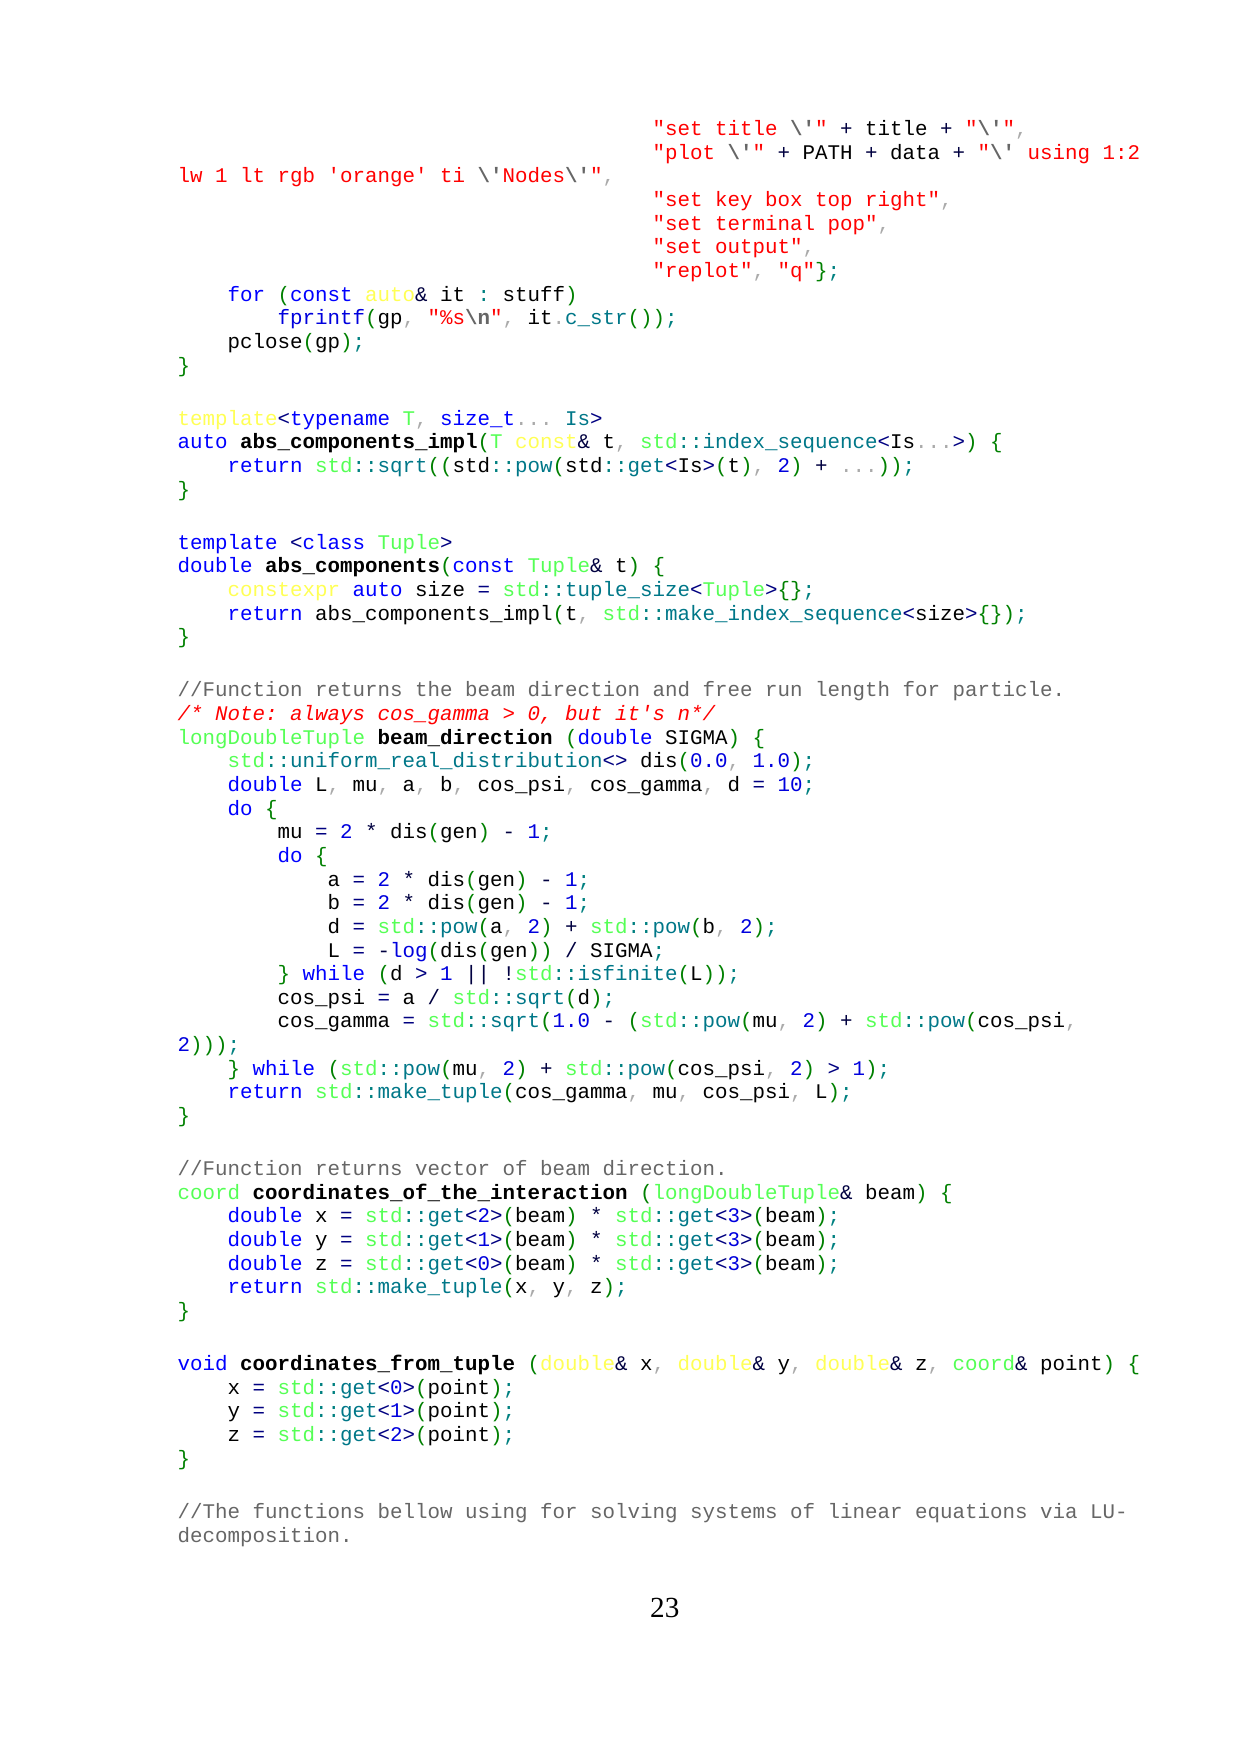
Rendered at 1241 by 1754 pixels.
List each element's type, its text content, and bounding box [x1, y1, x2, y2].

text cos_gamma = std::sqrt(1.0 - (std::pow(mu, 2) + std::pow(cos_psi, 2))); [177, 1011, 1152, 1058]
text L = -log(dis(gen)) / SIGMA; [177, 939, 1152, 963]
text y = std::get<1>(point); [177, 1401, 1152, 1424]
text "set output", [177, 236, 1152, 260]
text "set title \'" + title + "\'", [177, 118, 1152, 142]
text double z = std::get<0>(beam) * std::get<3>(beam); [177, 1253, 1152, 1276]
text } [177, 1300, 1152, 1324]
text return std::make_tuple(cos_gamma, mu, cos_psi, L); [177, 1081, 1152, 1105]
text double L, mu, a, b, cos_psi, cos_gamma, d = 10; [177, 774, 1152, 798]
text } [177, 1448, 1152, 1471]
text "set terminal pop", [177, 213, 1152, 236]
text cos_psi = a / std::sqrt(d); [177, 987, 1152, 1011]
text longDoubleTuple beam_direction (double SIGMA) { [177, 727, 1152, 750]
text } while (std::pow(mu, 2) + std::pow(cos_psi, 2) > 1); [177, 1058, 1152, 1081]
text b = 2 * dis(gen) - 1; [177, 892, 1152, 916]
text do { [177, 798, 1152, 821]
text double y = std::get<1>(beam) * std::get<3>(beam); [177, 1229, 1152, 1253]
text //The functions bellow using for solving systems of linear equations via LU-decomposition. [177, 1501, 1152, 1548]
text fprintf(gp, "%s\n", it.c_str()); [177, 307, 1152, 331]
text //Function returns vector of beam direction. [177, 1158, 1152, 1182]
text mu = 2 * dis(gen) - 1; [177, 821, 1152, 845]
text return std::sqrt((std::pow(std::get<Is>(t), 2) + ...)); [177, 455, 1152, 479]
text constexpr auto size = std::tuple_size<Tuple>{}; [177, 579, 1152, 603]
text return std::make_tuple(x, y, z); [177, 1276, 1152, 1300]
text } [177, 479, 1152, 502]
text //Function returns the beam direction and free run length for particle. [177, 679, 1152, 703]
text coord coordinates_of_the_interaction (longDoubleTuple& beam) { [177, 1182, 1152, 1206]
text pclose(gp); [177, 331, 1152, 354]
text } while (d > 1 || !std::isfinite(L)); [177, 963, 1152, 987]
text /* Note: always cos_gamma > 0, but it's n*/ [177, 703, 1152, 727]
text } [177, 626, 1152, 650]
text "plot \'" + PATH + data + "\' using 1:2 lw 1 lt rgb 'orange' ti \'Nodes\'", [177, 142, 1152, 189]
text } [177, 1105, 1152, 1129]
text for (const auto& it : stuff) [177, 284, 1152, 307]
text } [177, 354, 1152, 378]
text double x = std::get<2>(beam) * std::get<3>(beam); [177, 1206, 1152, 1229]
text a = 2 * dis(gen) - 1; [177, 869, 1152, 892]
text z = std::get<2>(point); [177, 1424, 1152, 1448]
text void coordinates_from_tuple (double& x, double& y, double& z, coord& point) { [177, 1353, 1152, 1377]
text "replot", "q"}; [177, 260, 1152, 284]
text template<typename T, size_t... Is> [177, 408, 1152, 431]
text do { [177, 845, 1152, 869]
text x = std::get<0>(point); [177, 1377, 1152, 1401]
text template <class Tuple> [177, 532, 1152, 555]
text "set key box top right", [177, 189, 1152, 213]
text d = std::pow(a, 2) + std::pow(b, 2); [177, 916, 1152, 939]
text double abs_components(const Tuple& t) { [177, 555, 1152, 579]
text std::uniform_real_distribution<> dis(0.0, 1.0); [177, 750, 1152, 774]
text return abs_components_impl(t, std::make_index_sequence<size>{}); [177, 603, 1152, 626]
text auto abs_components_impl(T const& t, std::index_sequence<Is...>) { [177, 431, 1152, 455]
